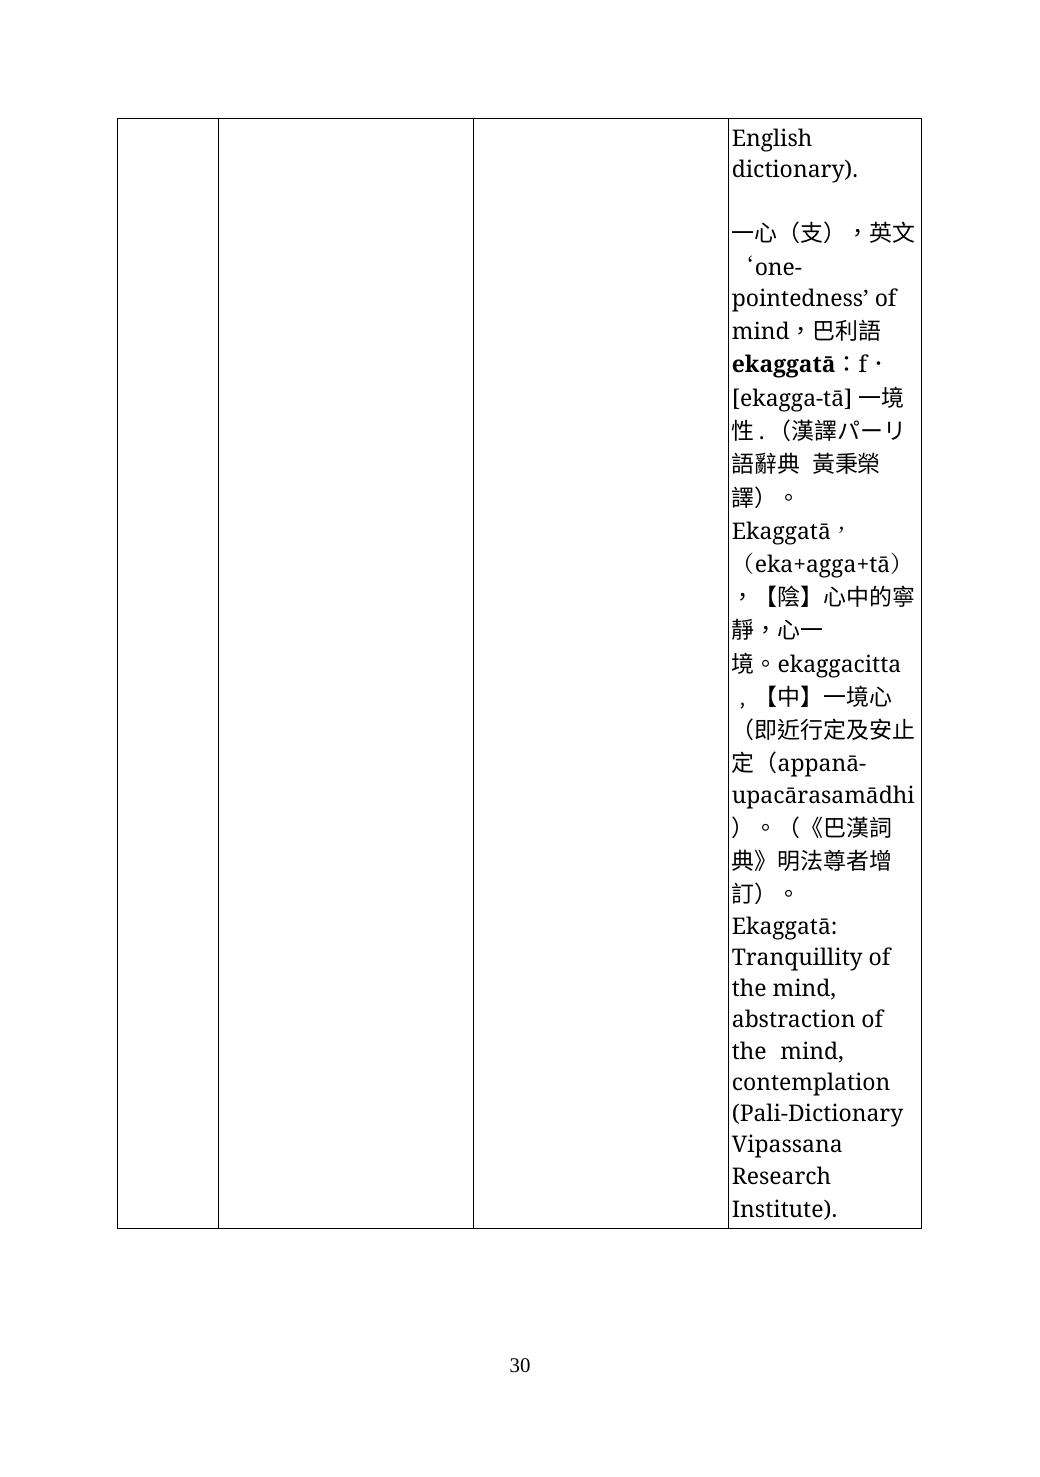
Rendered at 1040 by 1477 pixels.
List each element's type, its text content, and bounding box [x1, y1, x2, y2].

table_cell English dictionary). 一心（支），英文 ‘one-pointedness’ of mind，巴利語 ekaggatā：f．[ekagga-tā] 一境性.（漢譯パーリ語辭典 黃秉榮譯）。 Ekaggatā，（eka+agga+tā），【陰】心中的寧靜，心一境。ekaggacitta﹐【中】一境心（即近行定及安止定（appanā-upacārasamādhi）。（《巴漢詞典》明法尊者增訂）。 Ekaggatā: Tranquillity of the mind, abstraction of the mind, contemplation (Pali-Dictionary Vipassana Research Institute). [729, 119, 921, 1228]
table_cell [118, 119, 218, 1228]
table_cell [474, 119, 728, 1228]
table_cell [219, 119, 473, 1228]
